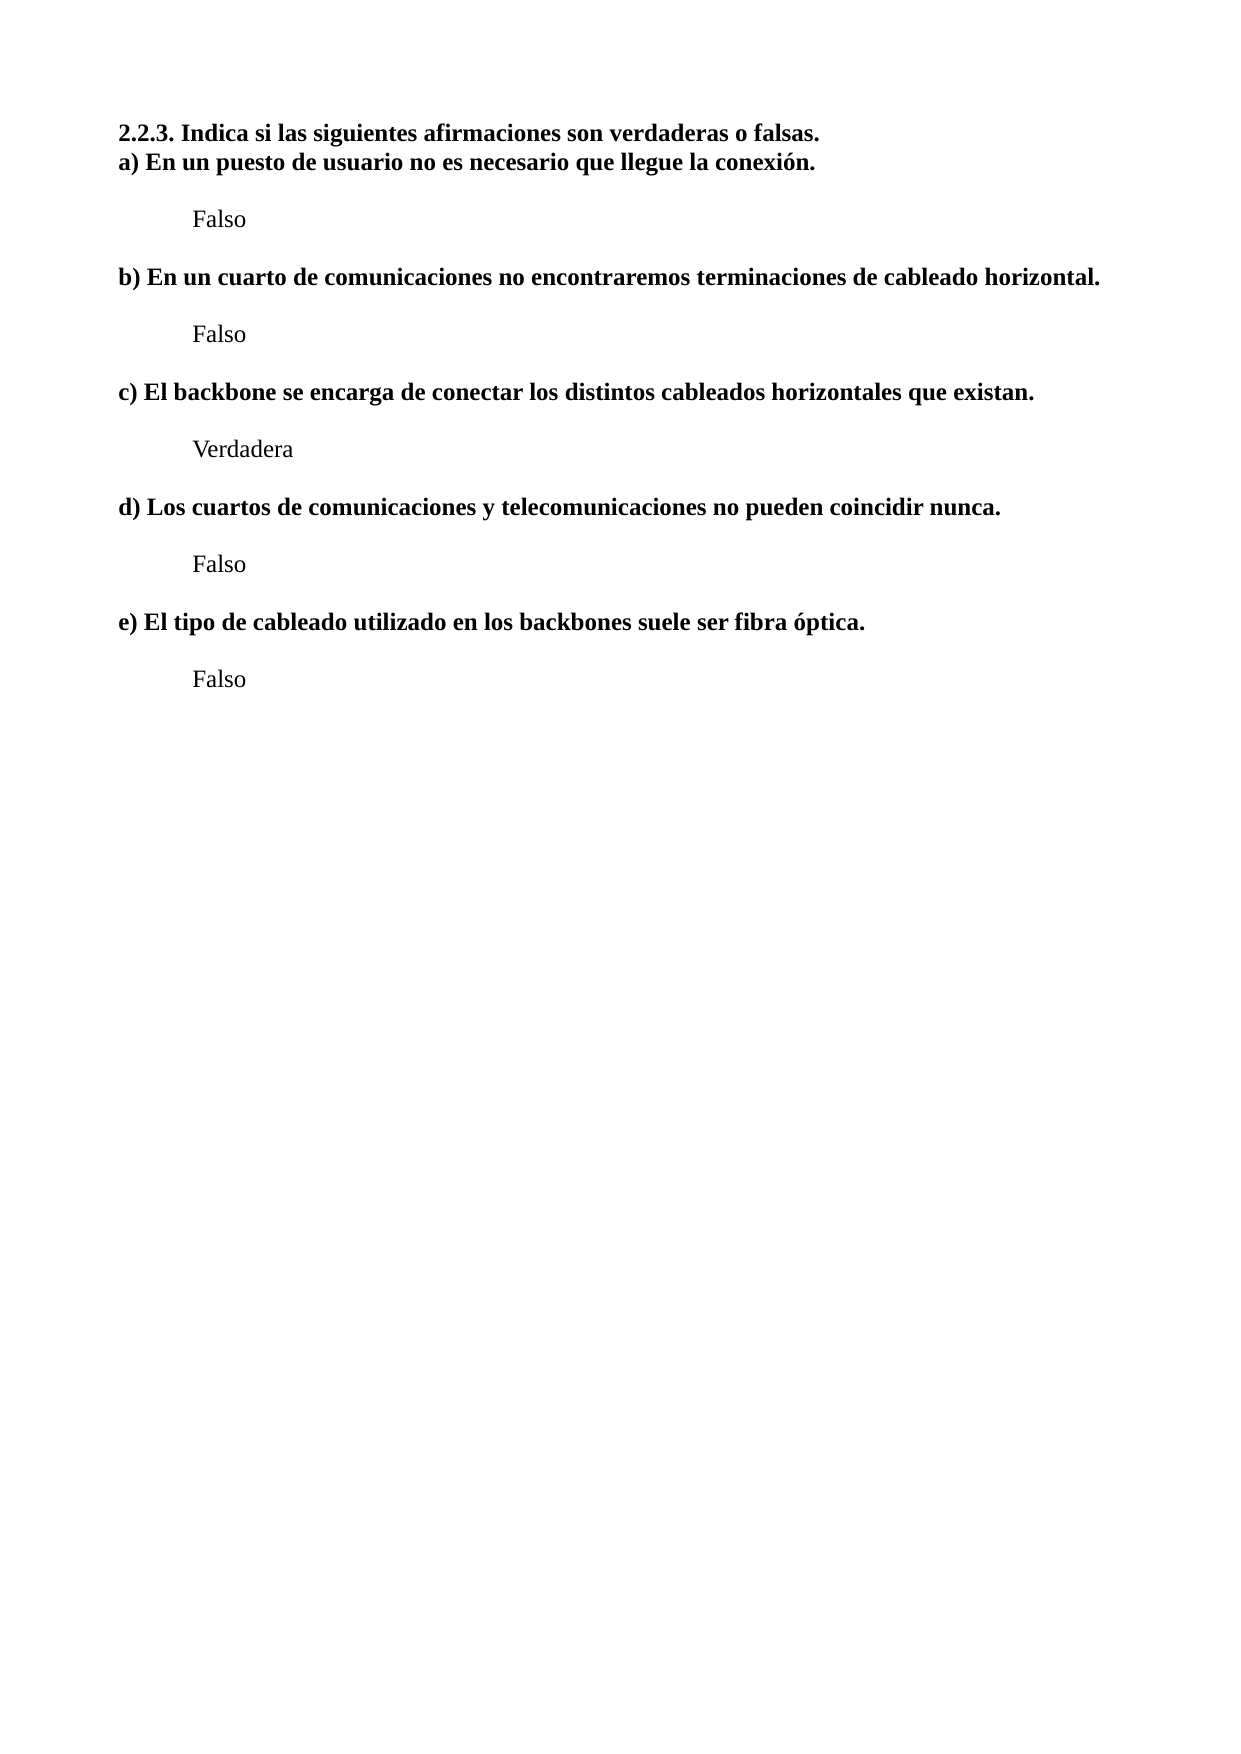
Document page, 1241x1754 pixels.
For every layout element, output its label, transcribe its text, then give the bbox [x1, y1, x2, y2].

text Falso [118, 549, 1122, 578]
text e) El tipo de cableado utilizado en los backbones suele ser fibra óptica. [118, 607, 1122, 636]
text 2.2.3. Indica si las siguientes afirmaciones son verdaderas o falsas. [118, 118, 1122, 147]
text Verdadera [118, 434, 1122, 463]
text b) En un cuarto de comunicaciones no encontraremos terminaciones de cableado horizontal. [118, 262, 1122, 291]
text d) Los cuartos de comunicaciones y telecomunicaciones no pueden coincidir nunca. [118, 492, 1122, 521]
text Falso [118, 319, 1122, 348]
text a) En un puesto de usuario no es necesario que llegue la conexión. [118, 147, 1122, 176]
text c) El backbone se encarga de conectar los distintos cableados horizontales que existan. [118, 377, 1122, 406]
text Falso [118, 664, 1122, 693]
text Falso [118, 204, 1122, 233]
